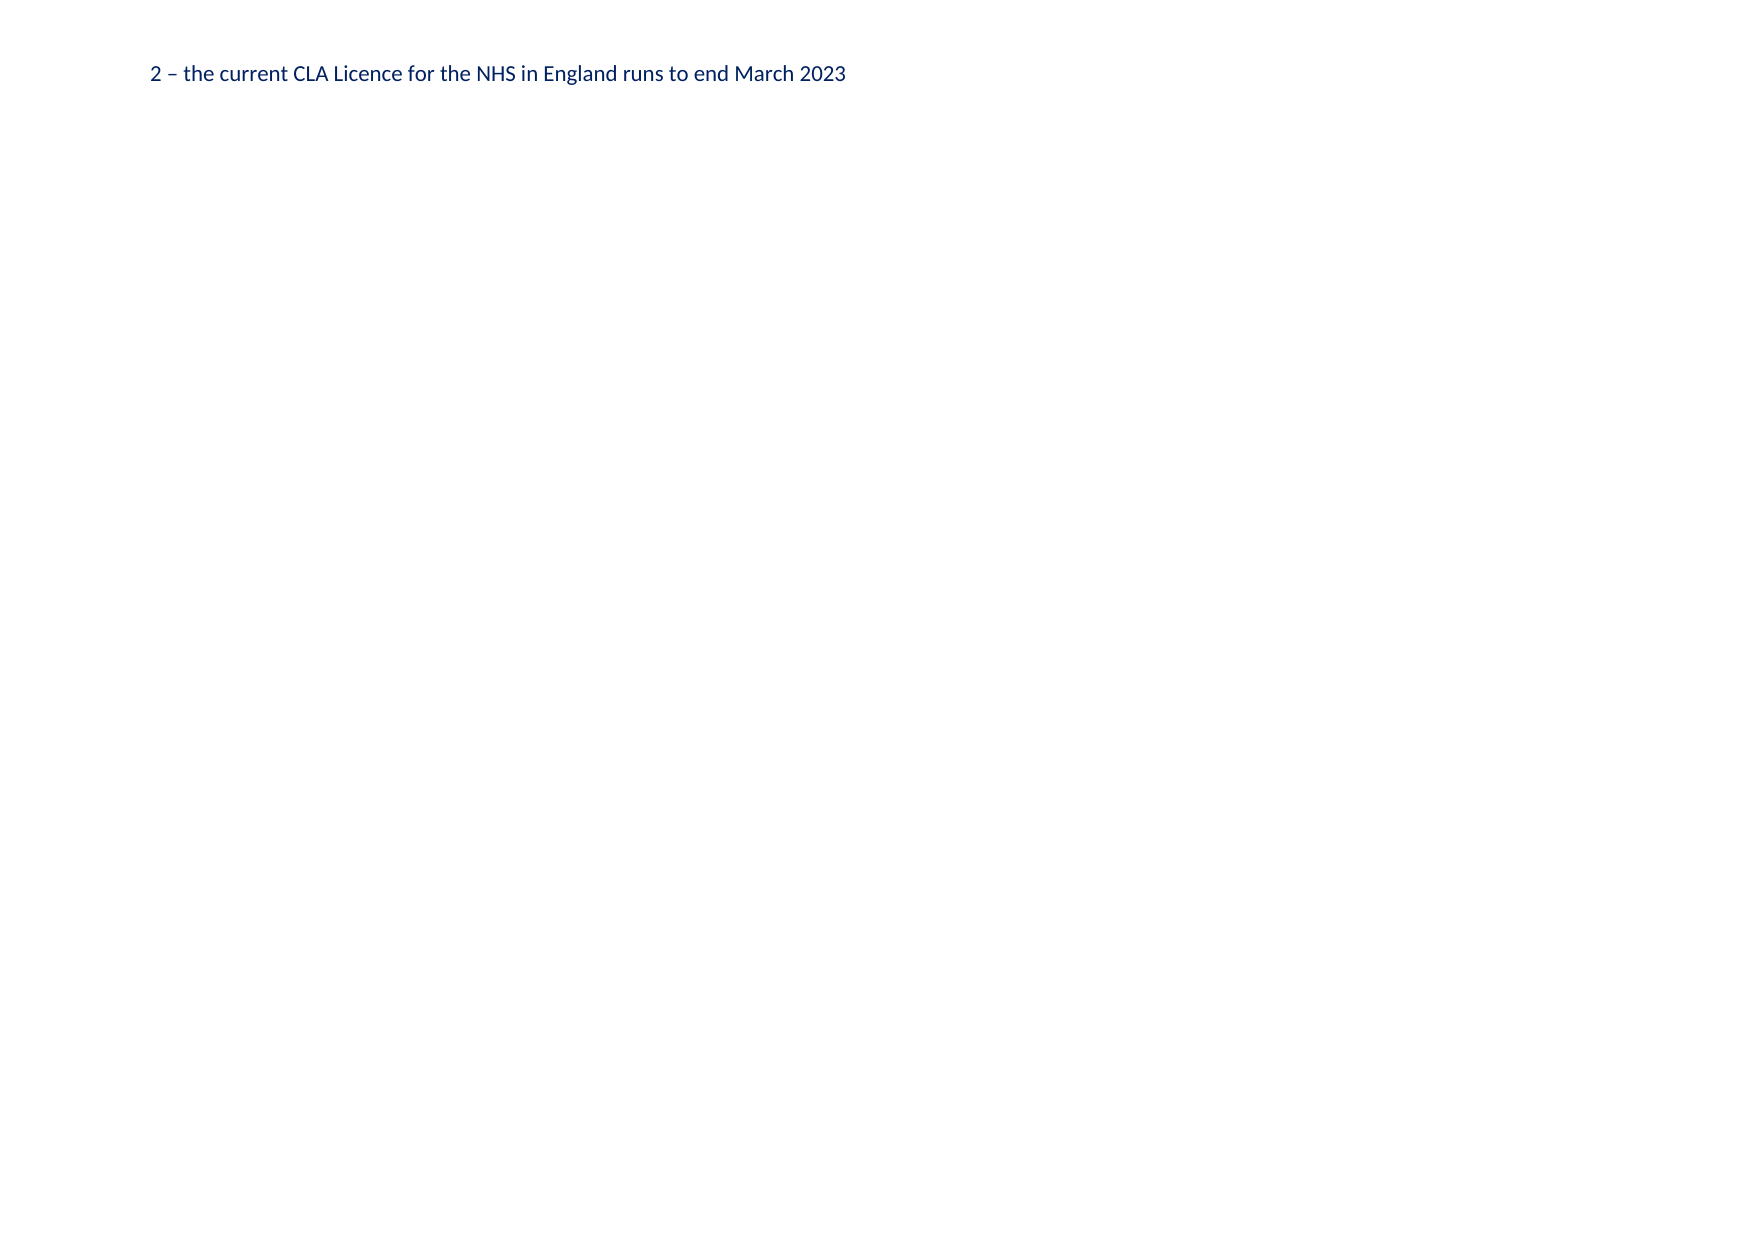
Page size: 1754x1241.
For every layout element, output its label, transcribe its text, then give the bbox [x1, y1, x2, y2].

text 2 – the current CLA Licence for the NHS in England runs to end March 2023 [150, 59, 1604, 87]
